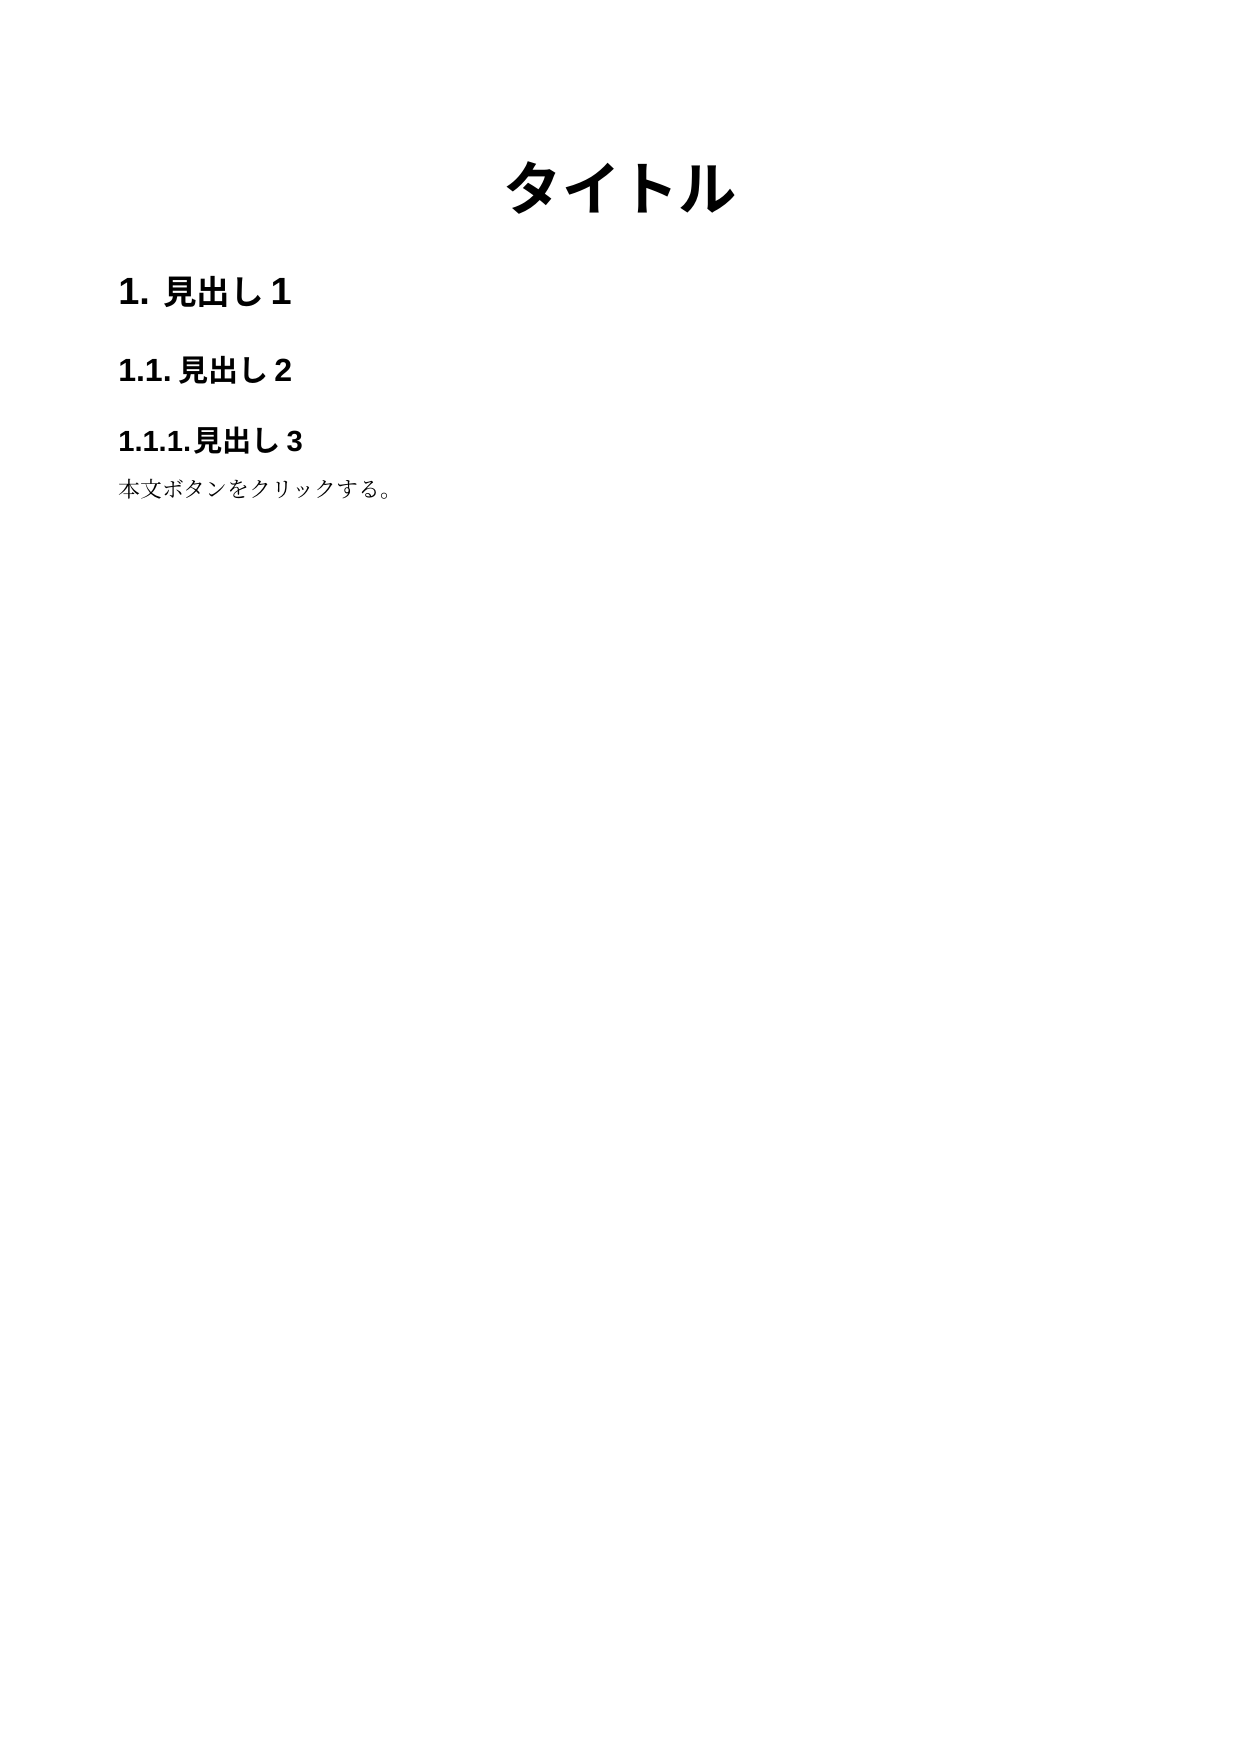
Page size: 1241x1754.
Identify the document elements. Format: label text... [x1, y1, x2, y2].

subtitle 見出し2 [118, 347, 1122, 390]
text 本文ボタンをクリックする。 [118, 472, 1122, 504]
title タイトル [118, 143, 1122, 228]
subtitle 見出し1 [118, 265, 1122, 314]
subtitle 見出し3 [118, 417, 1122, 460]
